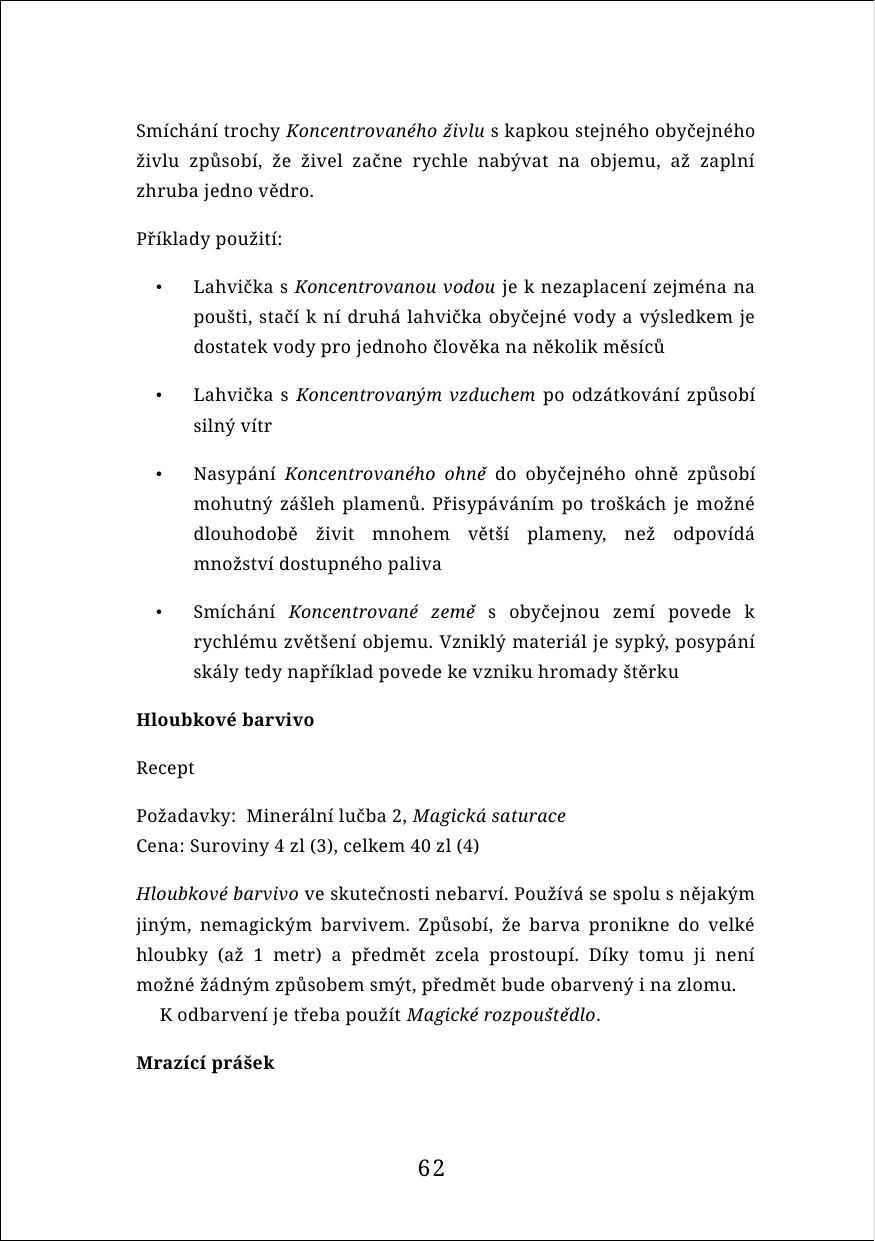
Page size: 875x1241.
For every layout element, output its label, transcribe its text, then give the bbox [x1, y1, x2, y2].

list Lahvička s Koncentrovanou vodou je k nezaplacení zejména na poušti, stačí k ní druhá lahvička obyčejné vody a výsledkem je dostatek vody pro jednoho člověka na několik měsíců [156, 274, 756, 359]
list Smíchání Koncentrované země s obyčejnou zemí povede k rychlému zvětšení objemu. Vzniklý materiál je sypký, posypání skály tedy například povede ke vzniku hromady štěrku [156, 599, 756, 684]
text Příklady použití: [136, 227, 756, 251]
text Požadavky: Minerální lučba 2, Magická saturace Cena: Suroviny 4 zl (3), celkem 40 zl (4) [136, 804, 756, 858]
list Nasypání Koncentrovaného ohně do obyčejného ohně způsobí mohutný zášleh plamenů. Přisypáváním po troškách je možné dlouhodobě živit mnohem větší plameny, než odpovídá množství dostupného paliva [156, 461, 756, 576]
text Smíchání trochy Koncentrovaného živlu s kapkou stejného obyčejného živlu způsobí, že živel začne rychle nabývat na objemu, až zaplní zhruba jedno vědro. [136, 118, 756, 203]
list Lahvička s Koncentrovaným vzduchem po odzátkování způsobí silný vítr [156, 383, 756, 437]
text Recept [136, 756, 756, 780]
text Hloubkové barvivo [136, 708, 756, 732]
text Hloubkové barvivo ve skutečnosti nebarví. Používá se spolu s nějakým jiným, nemagickým barvivem. Způsobí, že barva pronikne do velké hloubky (až 1 metr) a předmět zcela prostoupí. Díky tomu ji není možné žádným způsobem smýt, předmět bude obarvený i na zlomu. K odbarvení je třeba použít Magické rozpouštědlo. [136, 882, 756, 1027]
text Mrazící prášek [136, 1051, 756, 1075]
